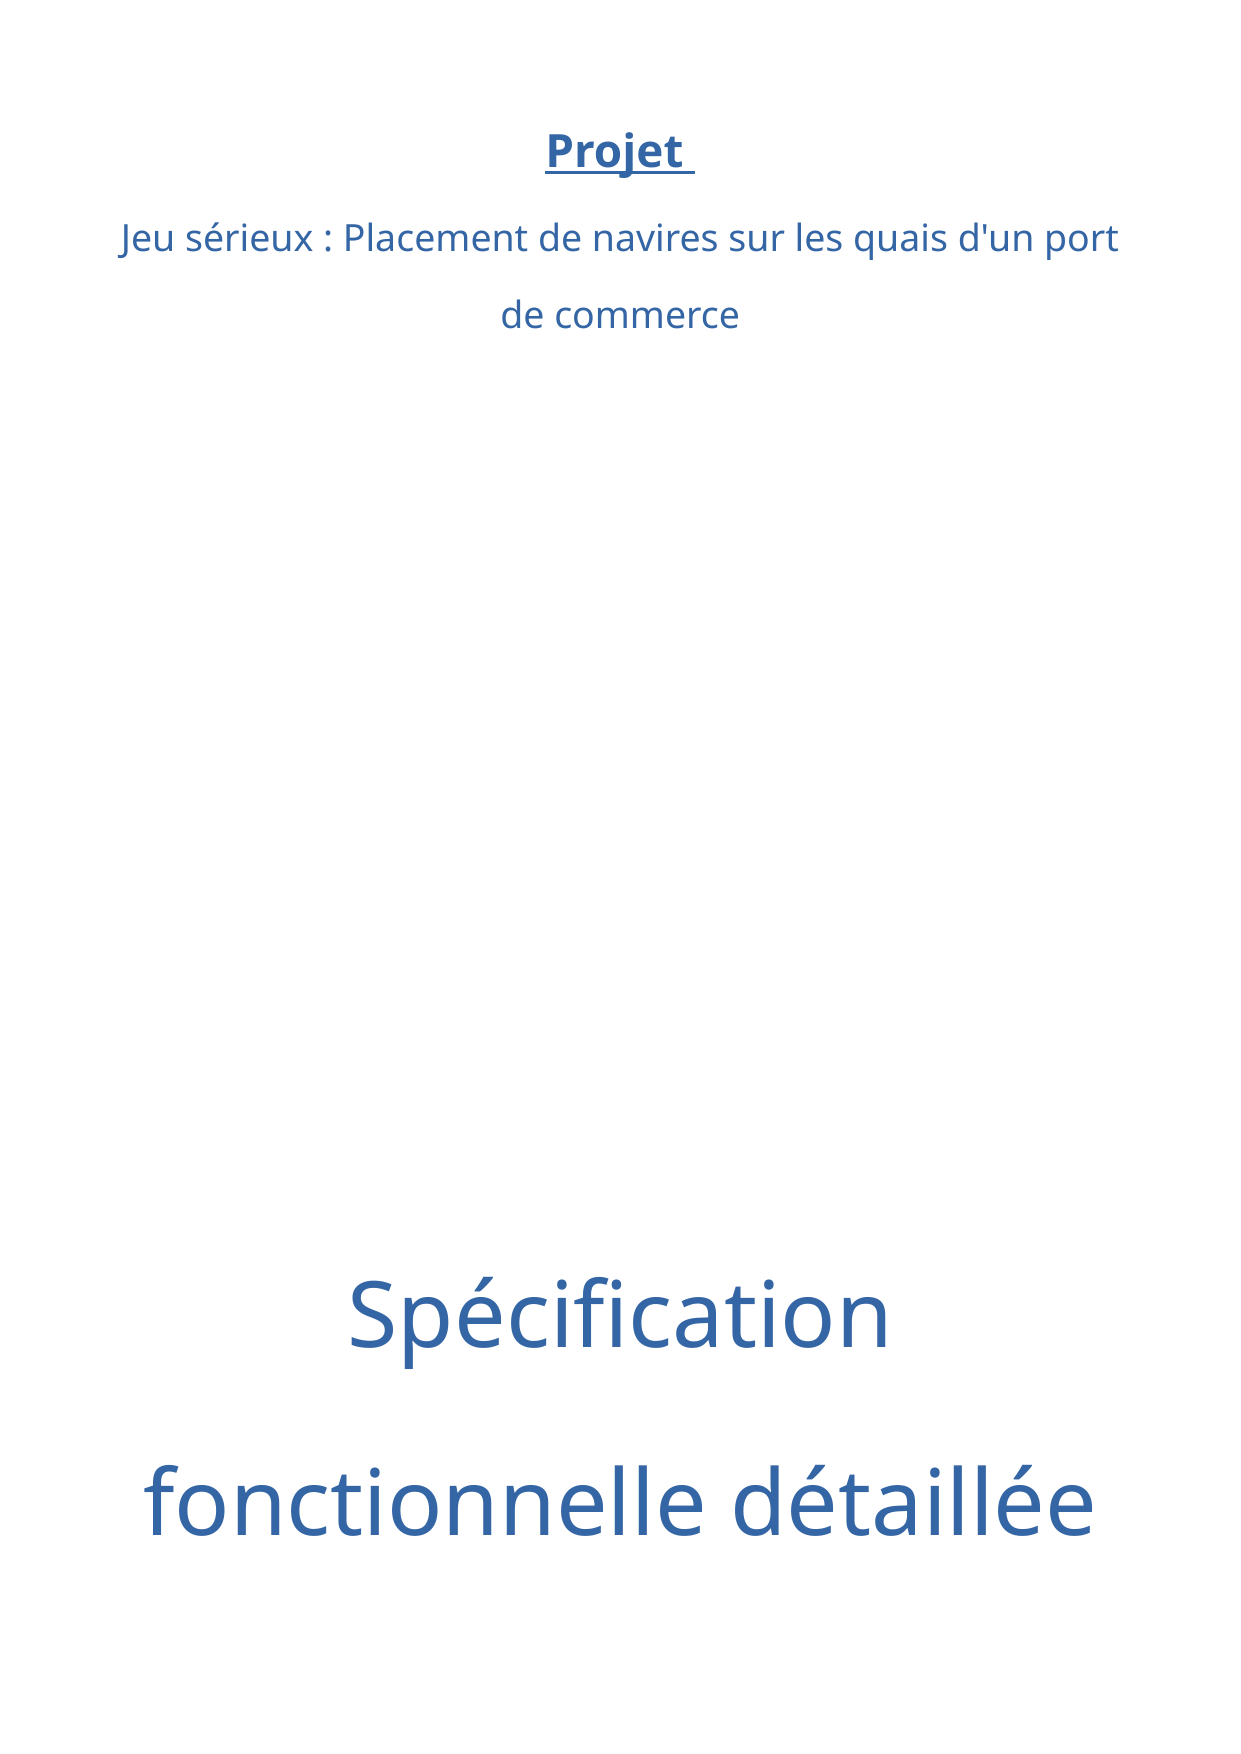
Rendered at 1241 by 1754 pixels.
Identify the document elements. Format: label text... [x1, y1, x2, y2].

text Projet [118, 118, 1122, 181]
text Spécification fonctionnelle détaillée [118, 1250, 1122, 1562]
text Jeu sérieux : Placement de navires sur les quais d'un port de commerce [118, 212, 1122, 339]
